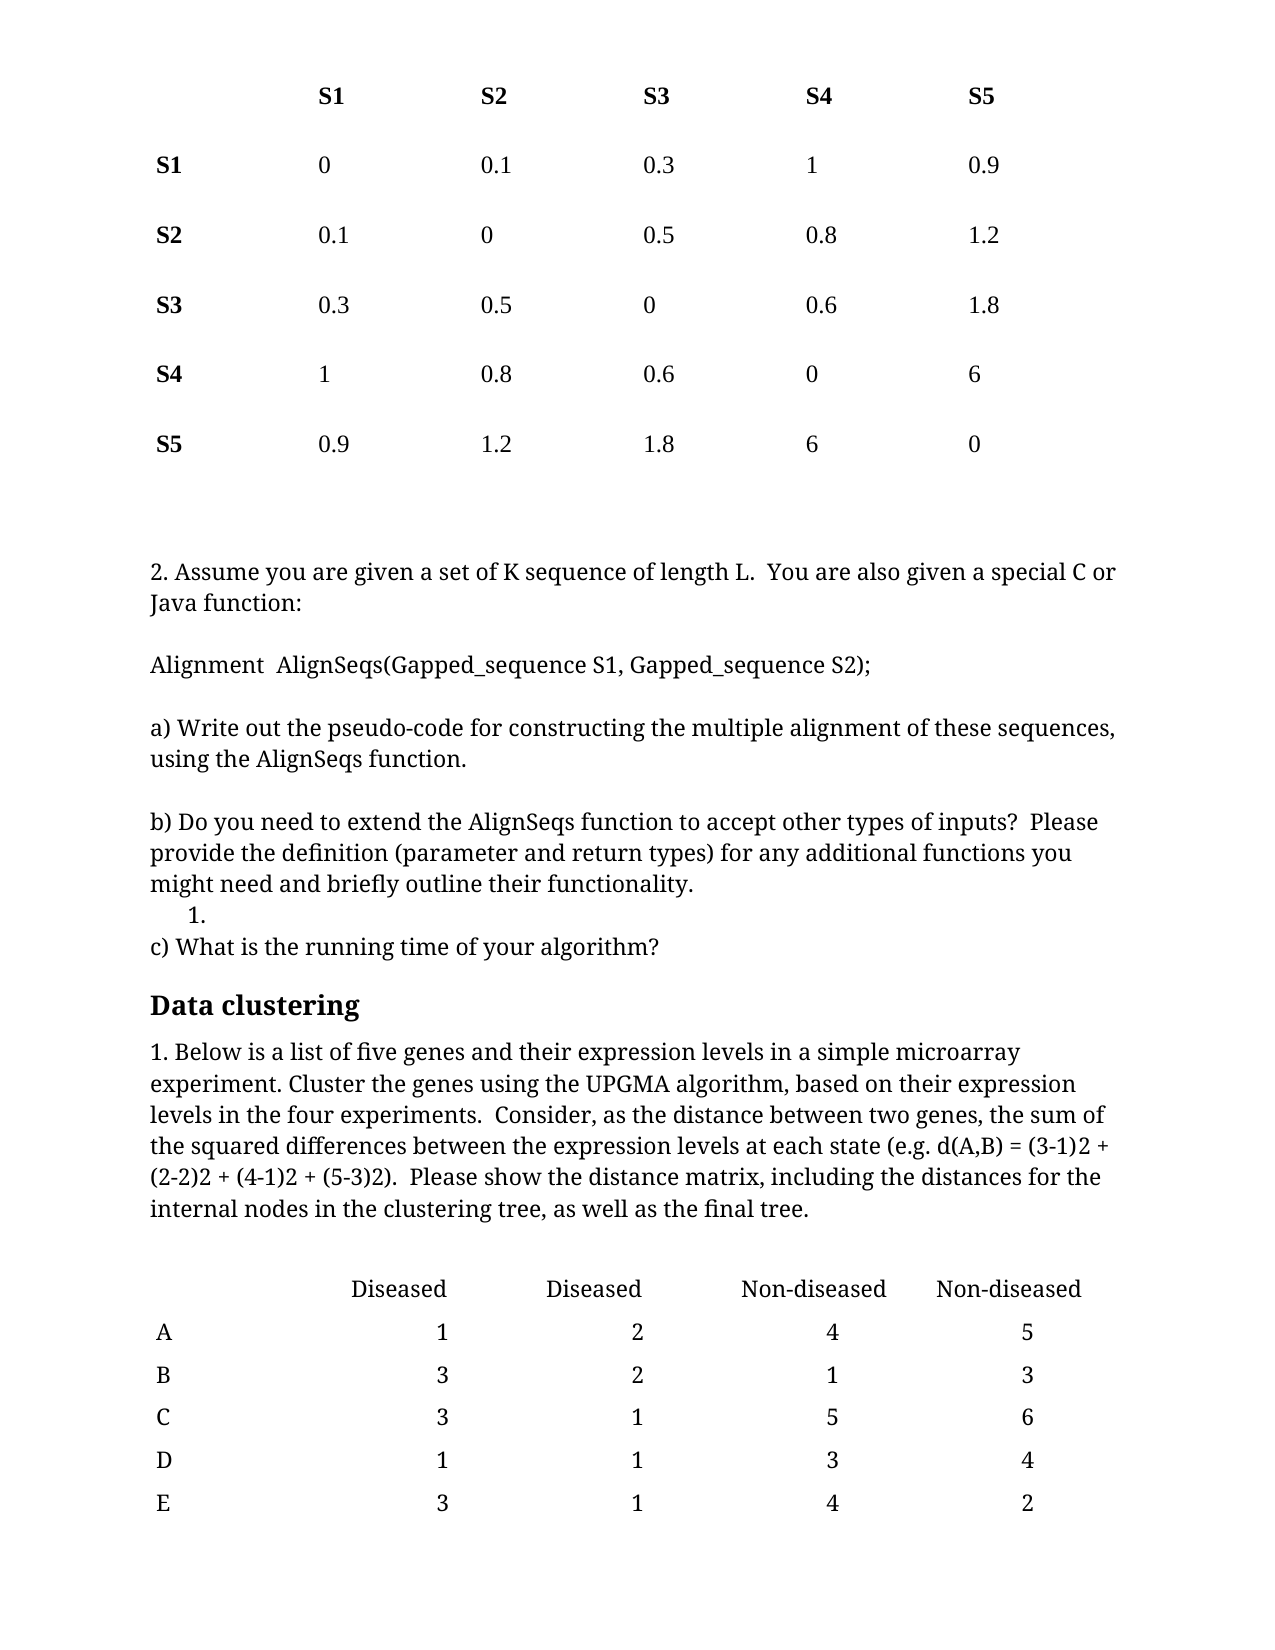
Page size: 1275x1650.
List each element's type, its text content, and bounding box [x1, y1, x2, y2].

table_cell 6 [800, 424, 962, 493]
table_cell 0.8 [800, 214, 962, 284]
table_header S5 [963, 75, 1125, 145]
table_cell S3 [150, 284, 312, 354]
table_cell 5 [930, 1310, 1125, 1353]
text 2. Assume you are given a set of K sequence of length L. You are also given a special C or Java function: [150, 556, 1125, 618]
table_cell 1 [540, 1438, 735, 1481]
table_cell 1 [540, 1396, 735, 1438]
table_header S1 [313, 75, 475, 145]
text c) What is the running time of your algorithm? [150, 931, 1125, 962]
table_header Non-diseased [735, 1268, 930, 1310]
table_cell S5 [150, 424, 312, 493]
table_header S4 [800, 75, 962, 145]
table_cell 0.8 [475, 354, 637, 423]
table_cell 0.1 [313, 214, 475, 284]
table_header [150, 1268, 345, 1310]
table_cell 0 [638, 284, 800, 354]
table_cell 0.6 [800, 284, 962, 354]
text b) Do you need to extend the AlignSeqs function to accept other types of inputs? Please provide the definition (parameter and return types) for any additional functions you might need and briefly outline their functionality. [150, 806, 1125, 899]
table_cell 0.1 [475, 145, 637, 214]
table_cell 6 [930, 1396, 1125, 1438]
table_cell 1.8 [638, 424, 800, 493]
table_cell A [150, 1310, 345, 1353]
table_cell 3 [930, 1353, 1125, 1396]
text 1. Below is a list of five genes and their expression levels in a simple microarray experiment. Cluster the genes using the UPGMA algorithm, based on their expression levels in the four experiments. Consider, as the distance between two genes, the sum of the squared differences between the expression levels at each state (e.g. d(A,B) = (3-1)2 + (2-2)2 + (4-1)2 + (5-3)2). Please show the distance matrix, including the distances for the internal nodes in the clustering tree, as well as the final tree. [150, 1036, 1125, 1255]
table_cell 2 [540, 1310, 735, 1353]
table_cell 1 [345, 1310, 540, 1353]
table_cell S1 [150, 145, 312, 214]
table_cell 0 [963, 424, 1125, 493]
table_cell 0.9 [963, 145, 1125, 214]
table_cell D [150, 1438, 345, 1481]
table_cell 1 [800, 145, 962, 214]
table_cell 1.2 [475, 424, 637, 493]
table_cell 1 [313, 354, 475, 423]
table_header Non-diseased [930, 1268, 1125, 1310]
table_cell 6 [963, 354, 1125, 423]
table_cell 0.3 [313, 284, 475, 354]
table_cell S2 [150, 214, 312, 284]
table_header S3 [638, 75, 800, 145]
table_header Diseased [345, 1268, 540, 1310]
table_cell S4 [150, 354, 312, 423]
table_cell 2 [930, 1481, 1125, 1524]
text a) Write out the pseudo-code for constructing the multiple alignment of these sequences, using the AlignSeqs function. [150, 712, 1125, 774]
table_cell 4 [930, 1438, 1125, 1481]
table_cell 4 [735, 1310, 930, 1353]
table_cell 3 [735, 1438, 930, 1481]
table_cell 1 [735, 1353, 930, 1396]
table_cell E [150, 1481, 345, 1524]
table_cell C [150, 1396, 345, 1438]
table_cell 0 [313, 145, 475, 214]
table_cell 3 [345, 1396, 540, 1438]
table_cell 0.3 [638, 145, 800, 214]
table_cell 1 [345, 1438, 540, 1481]
table_cell 0.5 [638, 214, 800, 284]
table_cell 3 [345, 1353, 540, 1396]
table_cell B [150, 1353, 345, 1396]
table_cell 0 [475, 214, 637, 284]
table_cell 0.6 [638, 354, 800, 423]
table_cell 0.9 [313, 424, 475, 493]
table_header [150, 75, 312, 145]
table_cell 4 [735, 1481, 930, 1524]
table_cell 1 [540, 1481, 735, 1524]
text Alignment AlignSeqs(Gapped_sequence S1, Gapped_sequence S2); [150, 649, 1125, 681]
table_cell 0.5 [475, 284, 637, 354]
table_cell 0 [800, 354, 962, 423]
table_cell 2 [540, 1353, 735, 1396]
text Data clustering [150, 987, 1125, 1024]
table_cell 5 [735, 1396, 930, 1438]
table_cell 1.2 [963, 214, 1125, 284]
table_cell 1.8 [963, 284, 1125, 354]
table_header S2 [475, 75, 637, 145]
table_header Diseased [540, 1268, 735, 1310]
table_cell 3 [345, 1481, 540, 1524]
